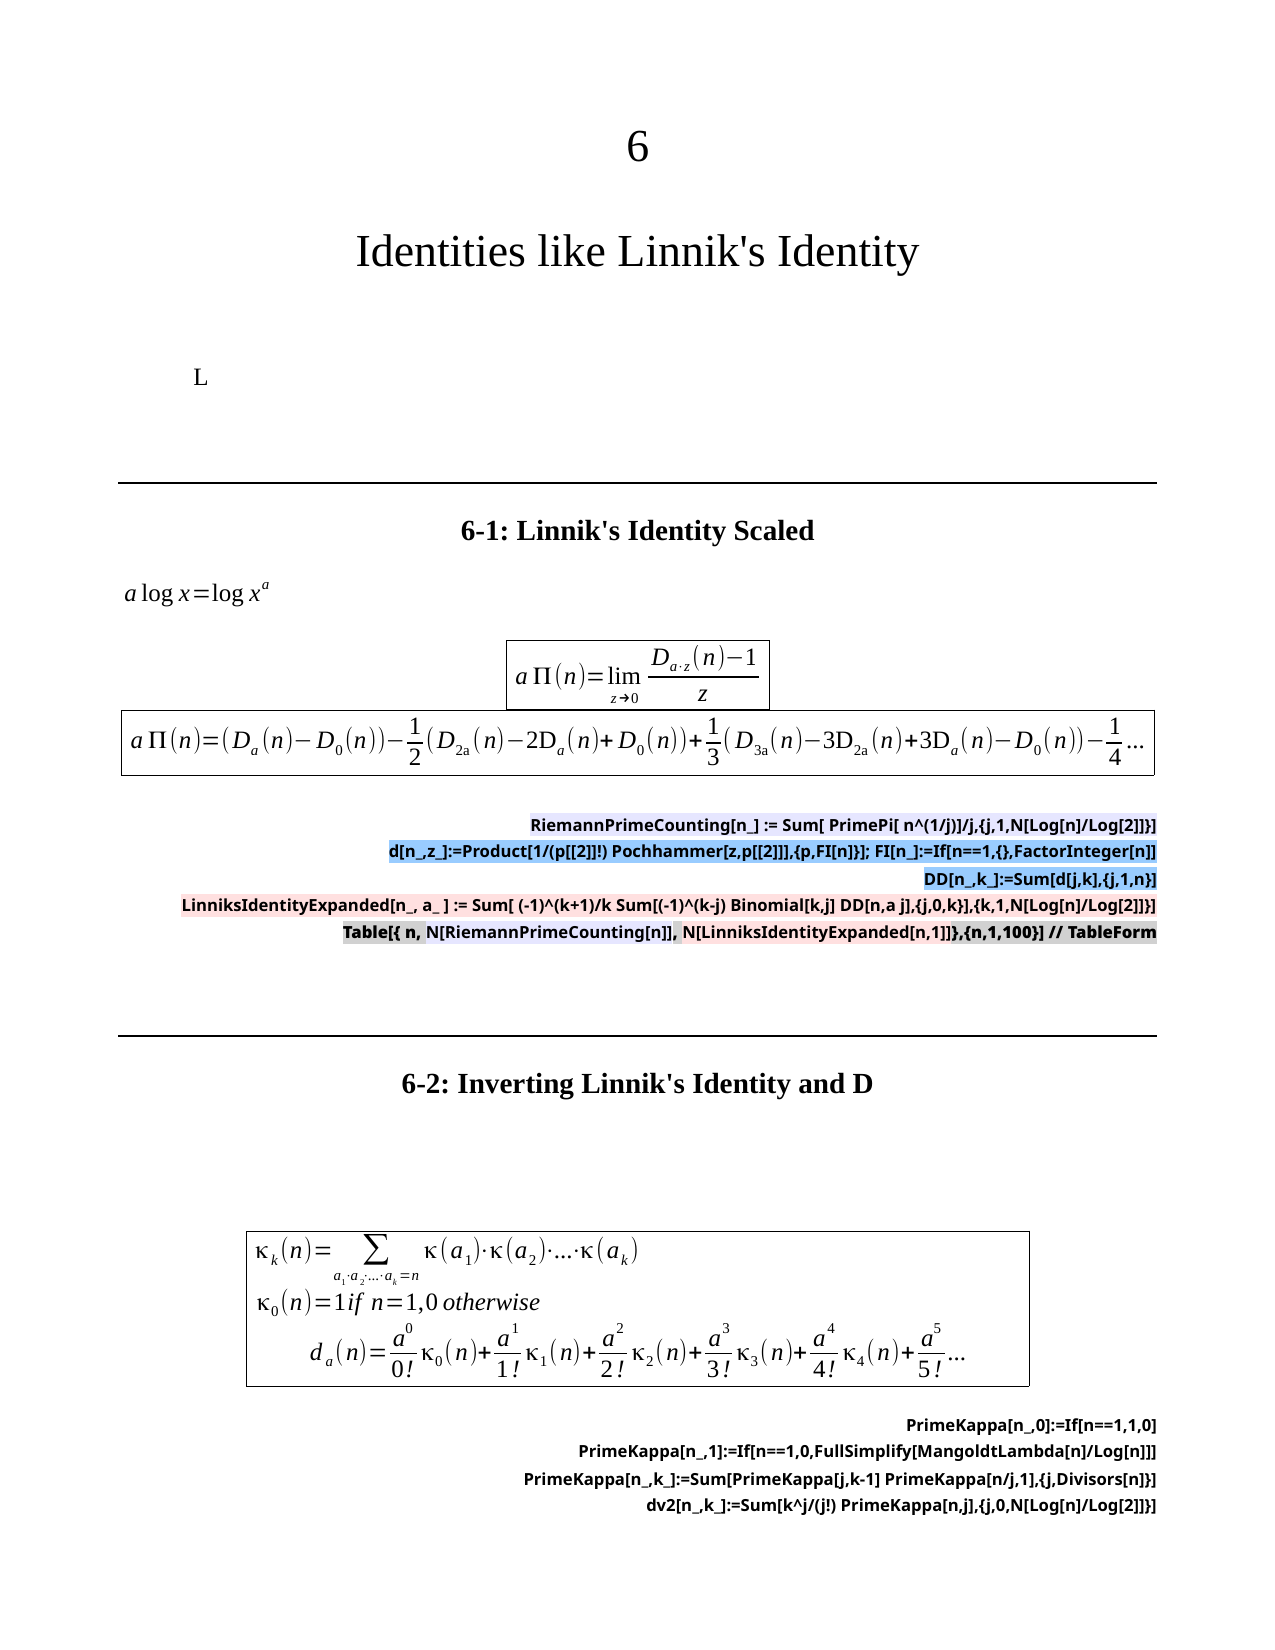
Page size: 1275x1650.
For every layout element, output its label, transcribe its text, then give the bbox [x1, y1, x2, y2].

text DD[n_,k_]:=Sum[d[j,k],{j,1,n}] [118, 863, 1157, 890]
text Table[{ n, N[RiemannPrimeCounting[n]], N[LinniksIdentityExpanded[n,1]]},{n,1,100}] // TableForm [118, 917, 1157, 944]
text L [118, 362, 1157, 391]
text LinniksIdentityExpanded[n_, a_ ] := Sum[ (-1)^(k+1)/k Sum[(-1)^(k-j) Binomial[k,j] DD[n,a j],{j,0,k}],{k,1,N[Log[n]/Log[2]]}] [118, 890, 1157, 917]
text 6-2: Inverting Linnik's Identity and D [118, 1066, 1157, 1099]
text 6-1: Linnik's Identity Scaled [118, 513, 1157, 546]
text PrimeKappa[n_,k_]:=Sum[PrimeKappa[j,k-1] PrimeKappa[n/j,1],{j,Divisors[n]}] [118, 1463, 1157, 1490]
text Identities like Linnik's Identity [118, 223, 1157, 276]
text PrimeKappa[n_,1]:=If[n==1,0,FullSimplify[MangoldtLambda[n]/Log[n]]] [118, 1436, 1157, 1463]
text dv2[n_,k_]:=Sum[k^j/(j!) PrimeKappa[n,j],{j,0,N[Log[n]/Log[2]]}] [118, 1490, 1157, 1517]
text d[n_,z_]:=Product[1/(p[[2]]!) Pochhammer[z,p[[2]]],{p,FI[n]}]; FI[n_]:=If[n==1,{},FactorInteger[n]] [118, 836, 1157, 863]
text RiemannPrimeCounting[n_] := Sum[ PrimePi[ n^(1/j)]/j,{j,1,N[Log[n]/Log[2]]}] [118, 809, 1157, 836]
text PrimeKappa[n_,0]:=If[n==1,1,0] [118, 1409, 1157, 1436]
text 6 [118, 118, 1157, 171]
